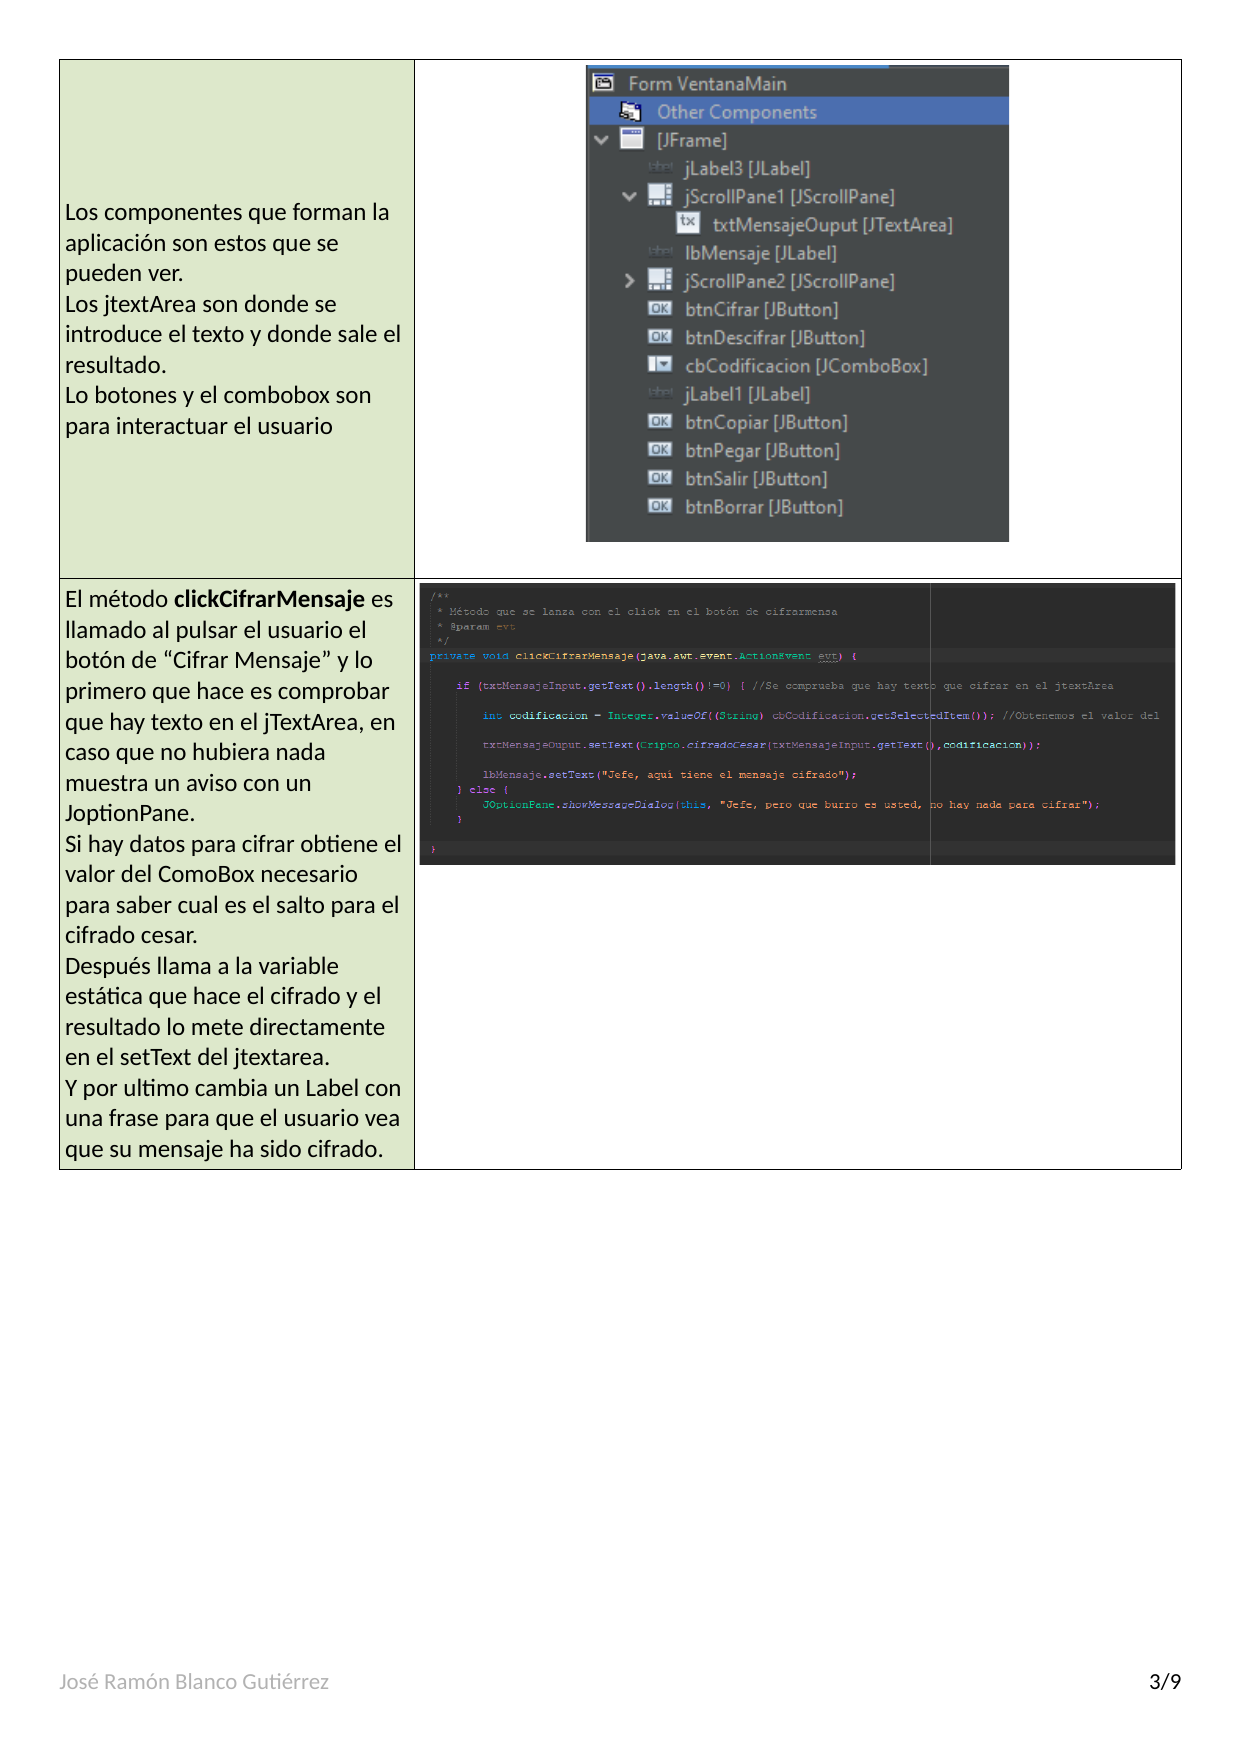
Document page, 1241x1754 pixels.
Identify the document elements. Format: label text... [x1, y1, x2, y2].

table_cell El método clickCifrarMensaje es llamado al pulsar el usuario el botón de “Cifrar Mensaje” y lo primero que hace es comprobar que hay texto en el jTextArea, en caso que no hubiera nada muestra un aviso con un JoptionPane. Si hay datos para cifrar obtiene el valor del ComoBox necesario para saber cual es el salto para el cifrado cesar. Después llama a la variable estática que hace el cifrado y el resultado lo mete directamente en el setText del jtextarea. Y por ultimo cambia un Label con una frase para que el usuario vea que su mensaje ha sido cifrado. [60, 579, 414, 1169]
picture [585, 65, 1010, 542]
table_cell Los componentes que forman la aplicación son estos que se pueden ver. Los jtextArea son donde se introduce el texto y donde sale el resultado. Lo botones y el combobox son para interactuar el usuario [60, 60, 414, 578]
table_cell [415, 579, 1181, 1169]
picture [419, 583, 1176, 865]
table_cell [415, 60, 1181, 578]
